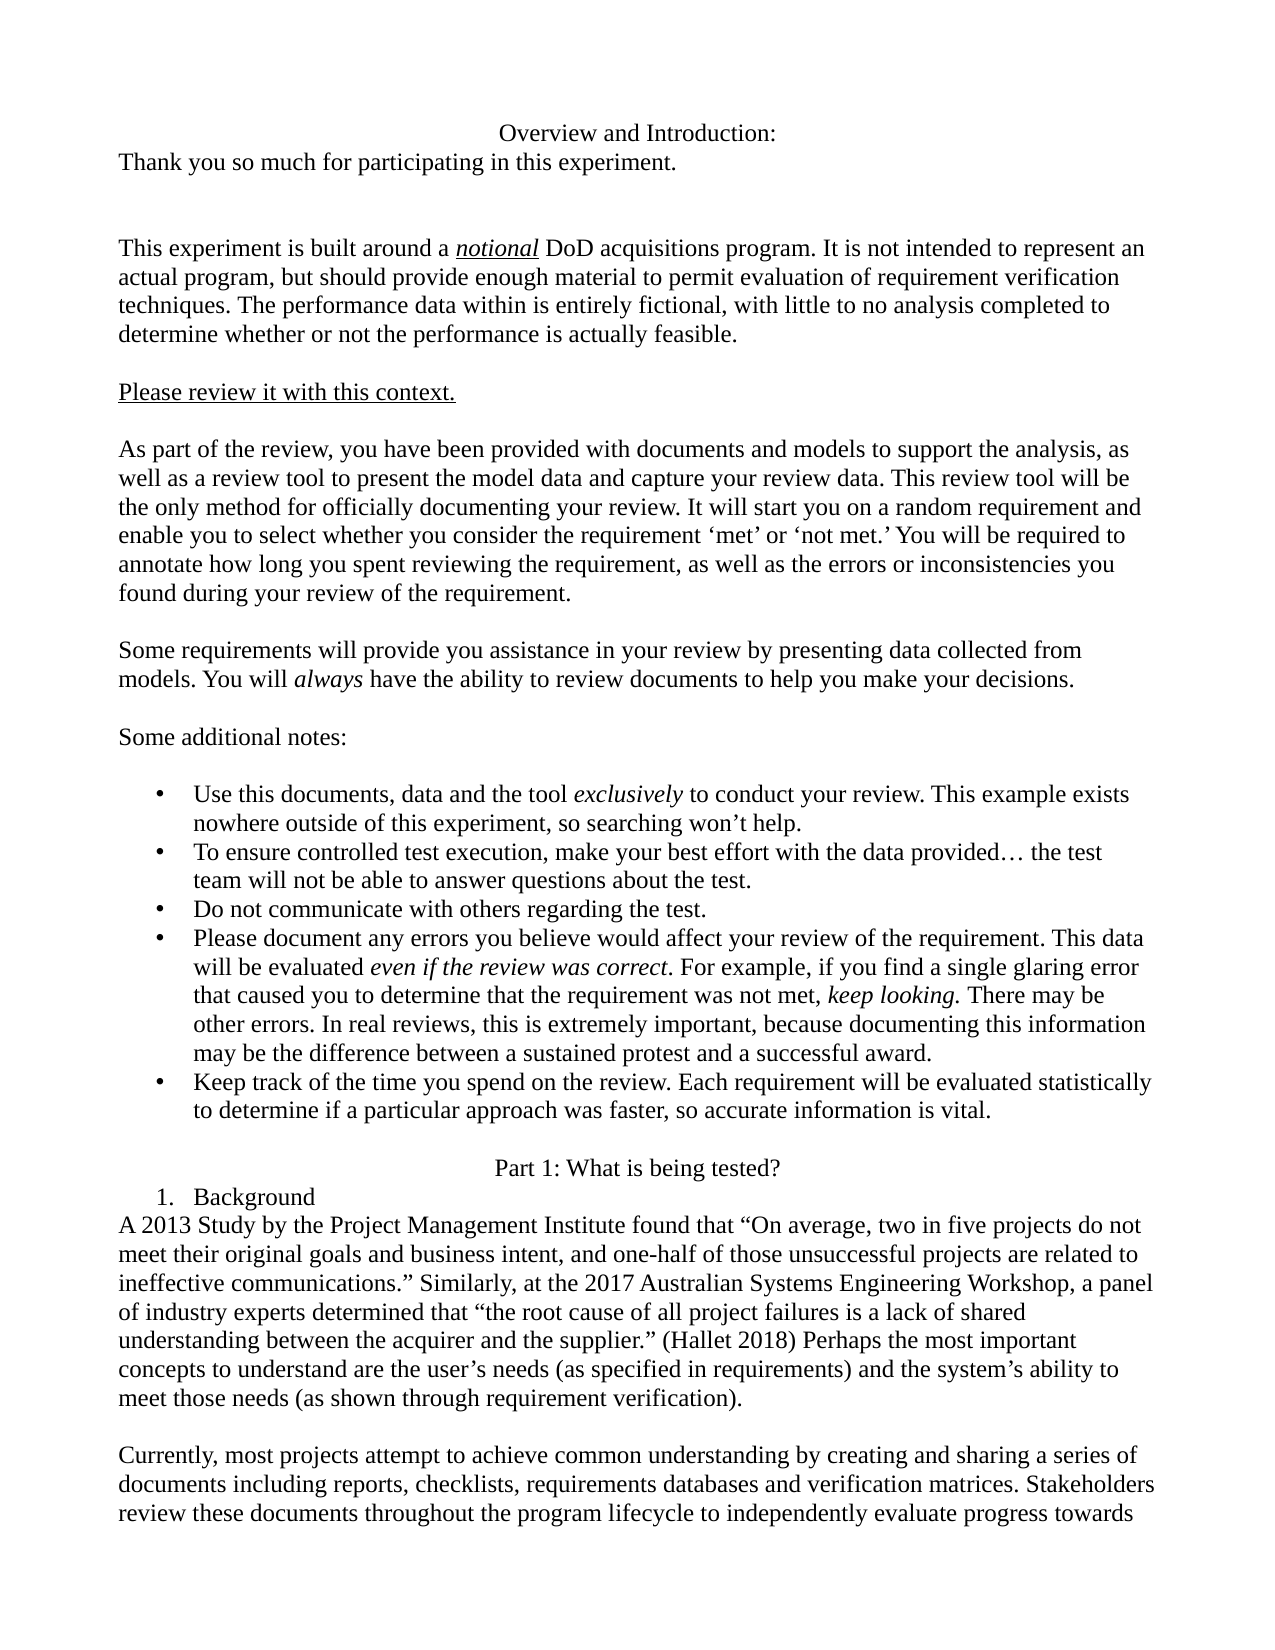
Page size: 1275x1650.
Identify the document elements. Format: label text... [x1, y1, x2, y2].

text A 2013 Study by the Project Management Institute found that “On average, two in five projects do not meet their original goals and business intent, and one-half of those unsuccessful projects are related to ineffective communications.” Similarly, at the 2017 Australian Systems Engineering Workshop, a panel of industry experts determined that “the root cause of all project failures is a lack of shared understanding between the acquirer and the supplier.” (Hallet 2018) Perhaps the most important concepts to understand are the user’s needs (as specified in requirements) and the system’s ability to meet those needs (as shown through requirement verification). [118, 1211, 1157, 1412]
text This experiment is built around a notional DoD acquisitions program. It is not intended to represent an actual program, but should provide enough material to permit evaluation of requirement verification techniques. The performance data within is entirely fictional, with little to no analysis completed to determine whether or not the performance is actually feasible. [118, 233, 1157, 348]
text Overview and Introduction: [118, 118, 1157, 147]
text Thank you so much for participating in this experiment. [118, 147, 1157, 176]
text Some additional notes: [118, 722, 1157, 751]
list To ensure controlled test execution, make your best effort with the data provided… the test team will not be able to answer questions about the test. [156, 837, 1157, 894]
text Part 1: What is being tested? [118, 1153, 1157, 1182]
list Use this documents, data and the tool exclusively to conduct your review. This example exists nowhere outside of this experiment, so searching won’t help. [156, 779, 1157, 837]
list Background [156, 1182, 1157, 1211]
list Keep track of the time you spend on the review. Each requirement will be evaluated statistically to determine if a particular approach was faster, so accurate information is vital. [156, 1067, 1157, 1124]
text Some requirements will provide you assistance in your review by presenting data collected from models. You will always have the ability to review documents to help you make your decisions. [118, 636, 1157, 693]
text Please review it with this context. [118, 377, 1157, 406]
text As part of the review, you have been provided with documents and models to support the analysis, as well as a review tool to present the model data and capture your review data. This review tool will be the only method for officially documenting your review. It will start you on a random requirement and enable you to select whether you consider the requirement ‘met’ or ‘not met.’ You will be required to annotate how long you spent reviewing the requirement, as well as the errors or inconsistencies you found during your review of the requirement. [118, 434, 1157, 607]
list Do not communicate with others regarding the test. [156, 894, 1157, 923]
list Please document any errors you believe would affect your review of the requirement. This data will be evaluated even if the review was correct. For example, if you find a single glaring error that caused you to determine that the requirement was not met, keep looking. There may be other errors. In real reviews, this is extremely important, because documenting this information may be the difference between a sustained protest and a successful award. [156, 923, 1157, 1067]
text Currently, most projects attempt to achieve common understanding by creating and sharing a series of documents including reports, checklists, requirements databases and verification matrices. Stakeholders review these documents throughout the program lifecycle to independently evaluate progress towards [118, 1441, 1157, 1527]
